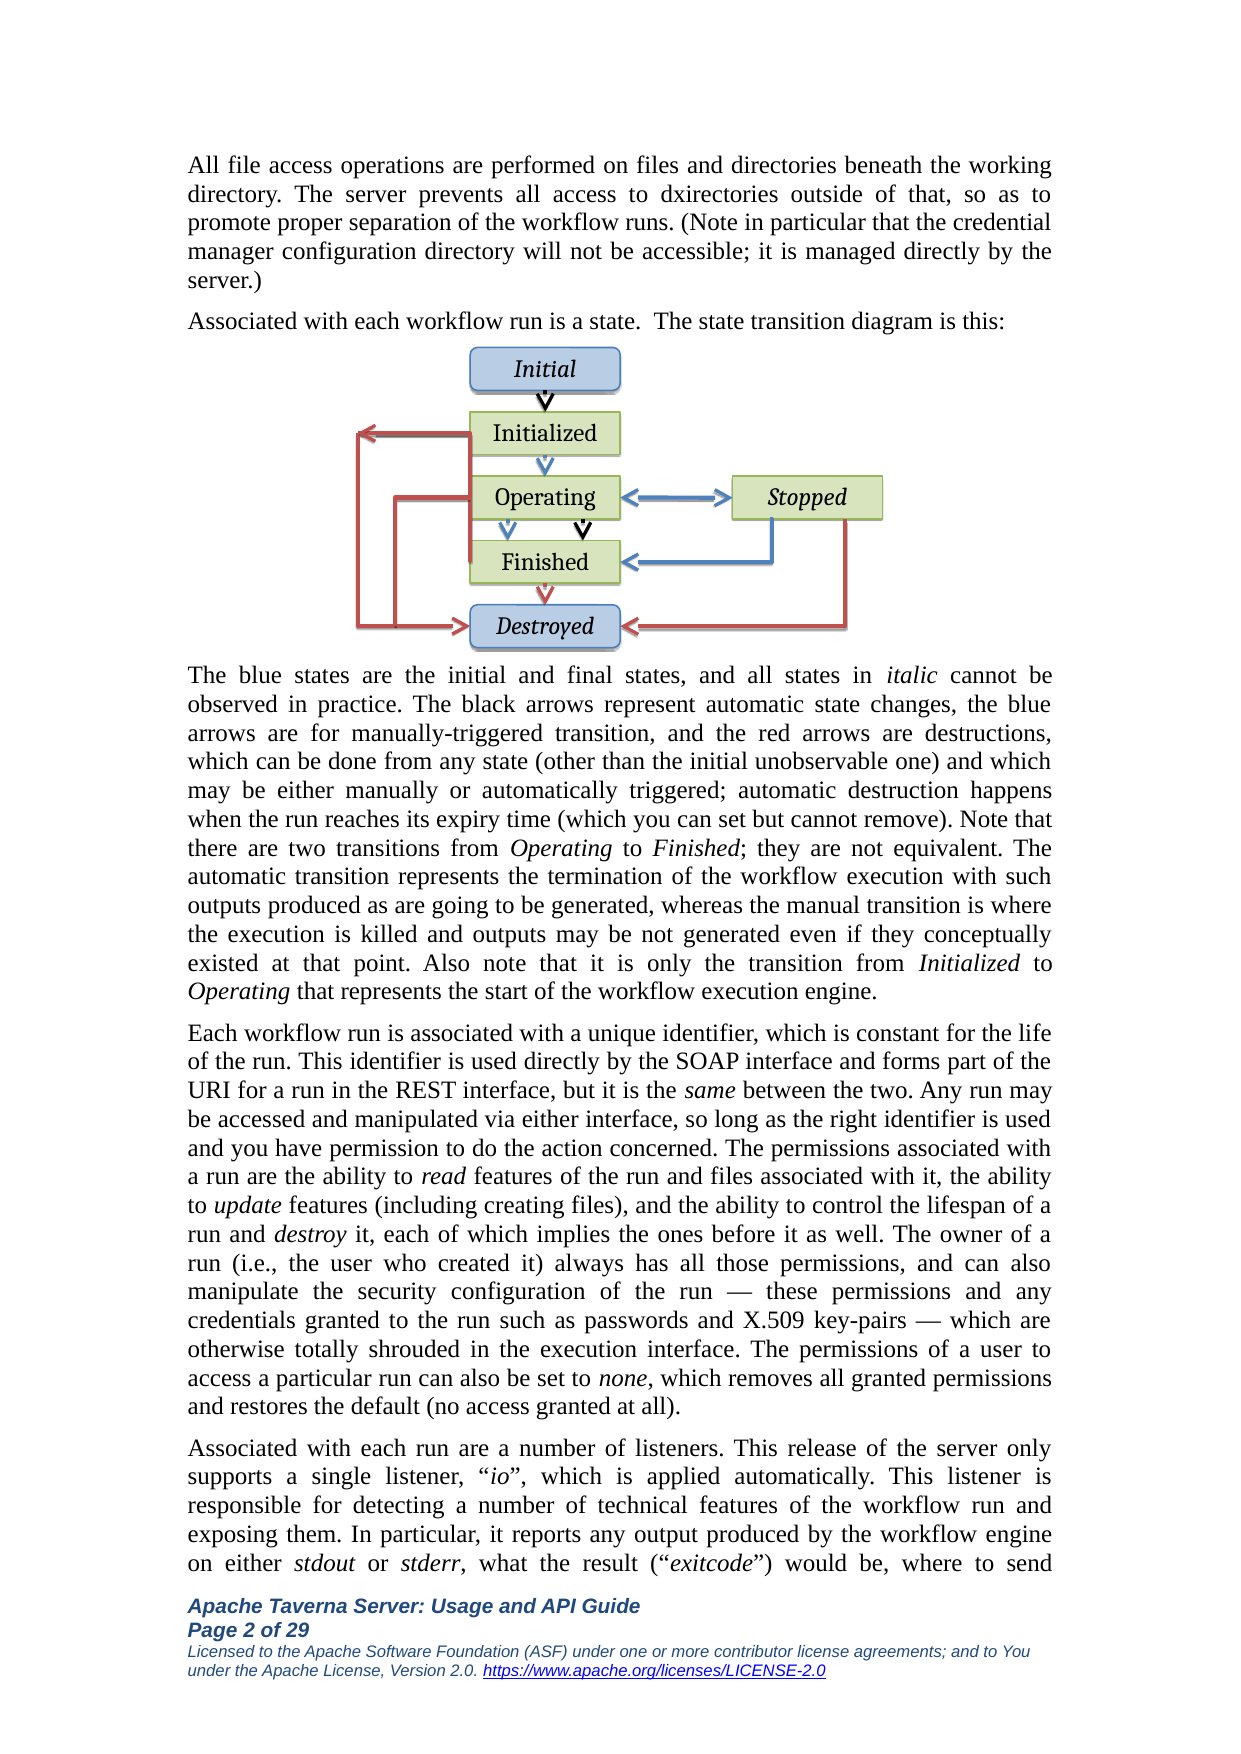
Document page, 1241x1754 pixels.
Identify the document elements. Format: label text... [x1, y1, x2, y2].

text All file access operations are performed on files and directories beneath the working directory. The server prevents all access to dxirectories outside of that, so as to promote proper separation of the workflow runs. (Note in particular that the credential manager configuration directory will not be accessible; it is managed directly by the server.) [187, 150, 1053, 294]
text Associated with each run are a number of listeners. This release of the server only supports a single listener, “io”, which is applied automatically. This listener is responsible for detecting a number of technical features of the workflow run and exposing them. In particular, it reports any output produced by the workflow engine on either stdout or stderr, what the result (“exitcode”) would be, where to send [187, 1433, 1053, 1576]
text The blue states are the initial and final states, and all states in italic cannot be observed in practice. The black arrows represent automatic state changes, the blue arrows are for manually-triggered transition, and the red arrows are destructions, which can be done from any state (other than the initial unobservable one) and which may be either manually or automatically triggered; automatic destruction happens when the run reaches its expiry time (which you can set but cannot remove). Note that there are two transitions from Operating to Finished; they are not equivalent. The automatic transition represents the termination of the workflow execution with such outputs produced as are going to be generated, whereas the manual transition is where the execution is killed and outputs may be not generated even if they conceptually existed at that point. Also note that it is only the transition from Initialized to Operating that represents the start of the workflow execution engine. [187, 660, 1053, 1005]
text Associated with each workflow run is a state. The state transition diagram is this: [187, 306, 1053, 335]
text Each workflow run is associated with a unique identifier, which is constant for the life of the run. This identifier is used directly by the SOAP interface and forms part of the URI for a run in the REST interface, but it is the same between the two. Any run may be accessed and manipulated via either interface, so long as the right identifier is used and you have permission to do the action concerned. The permissions associated with a run are the ability to read features of the run and files associated with it, the ability to update features (including creating files), and the ability to control the lifespan of a run and destroy it, each of which implies the ones before it as well. The owner of a run (i.e., the user who created it) always has all those permissions, and can also manipulate the security configuration of the run — these permissions and any credentials granted to the run such as passwords and X.509 key-pairs — which are otherwise totally shrouded in the execution interface. The permissions of a user to access a particular run can also be set to none, which removes all granted permissions and restores the default (no access granted at all). [187, 1018, 1053, 1420]
